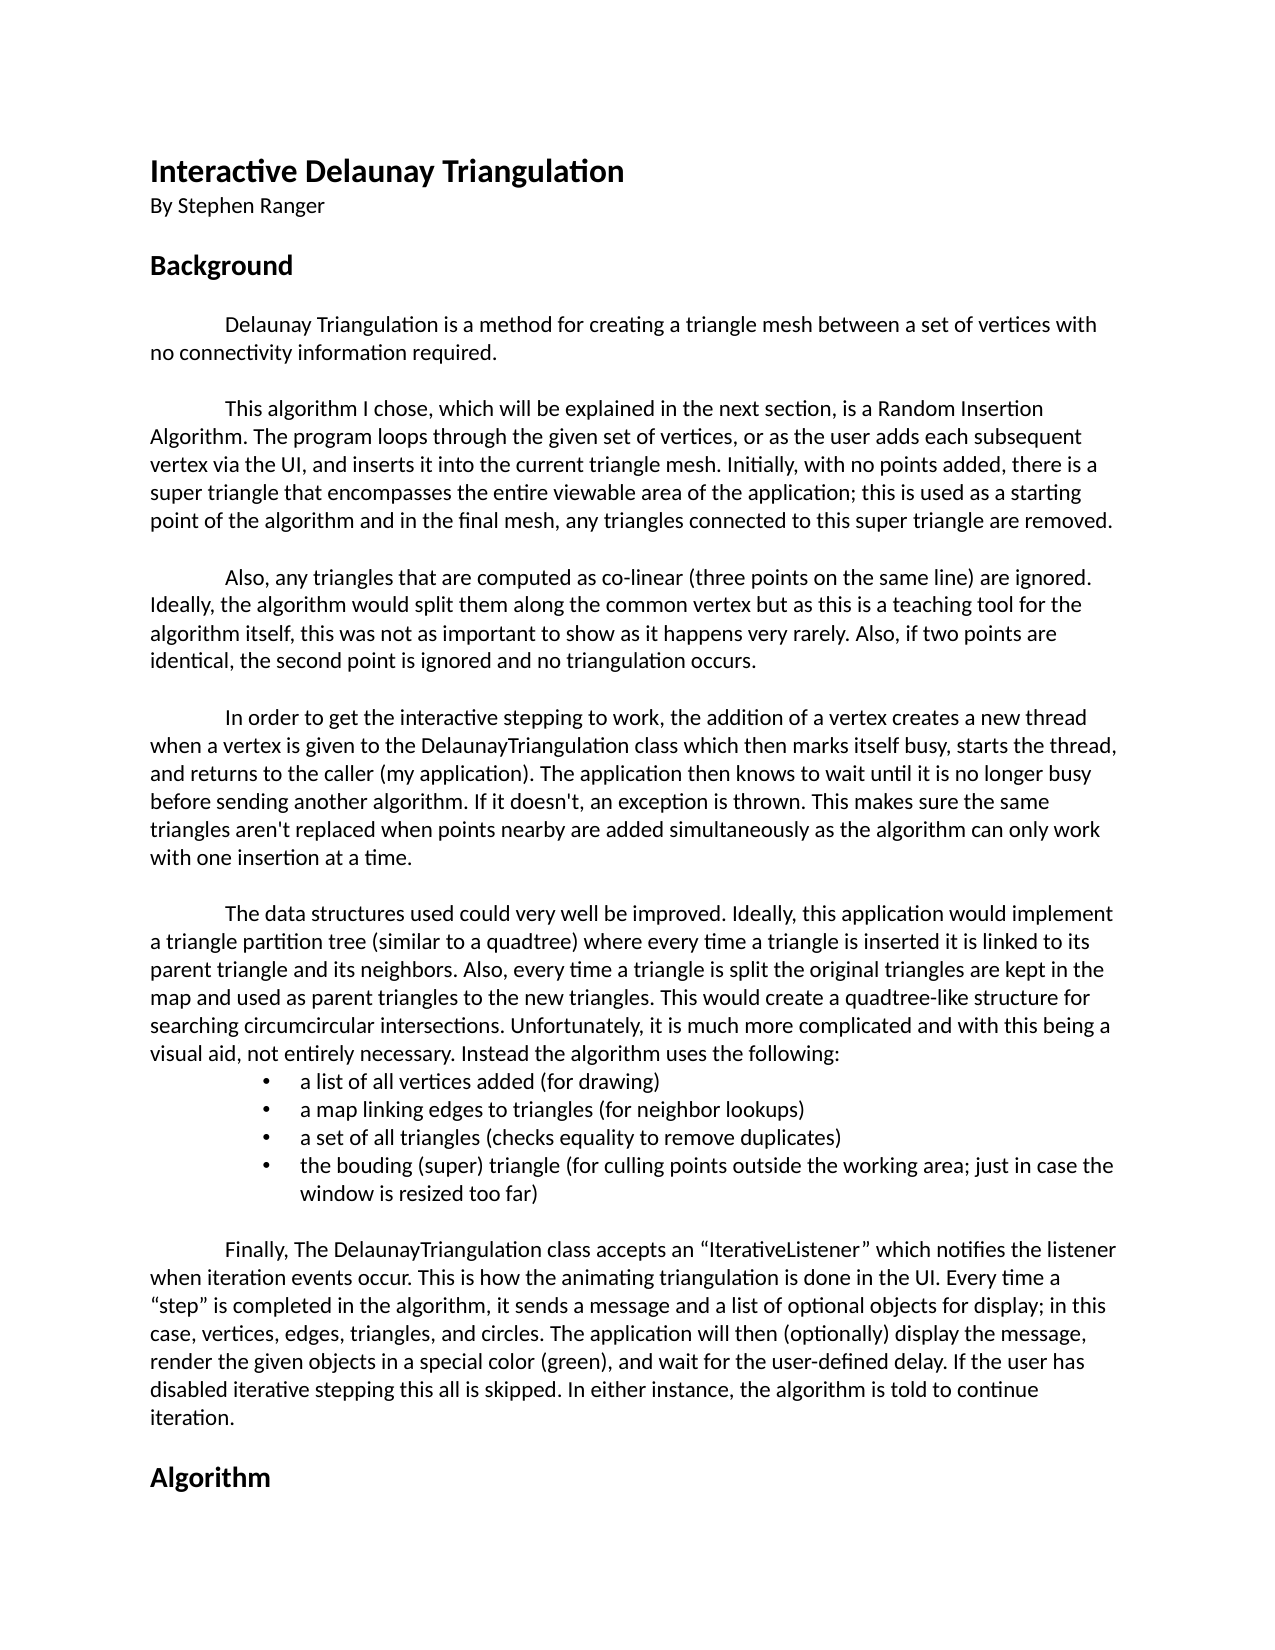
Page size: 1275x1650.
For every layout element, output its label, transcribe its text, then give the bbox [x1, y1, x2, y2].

list a list of all vertices added (for drawing) [262, 1067, 1125, 1095]
list a map linking edges to triangles (for neighbor lookups) [262, 1095, 1125, 1123]
text Background [150, 247, 1125, 282]
list a set of all triangles (checks equality to remove duplicates) [262, 1123, 1125, 1151]
text By Stephen Ranger [150, 191, 1125, 219]
text The data structures used could very well be improved. Ideally, this application would implement a triangle partition tree (similar to a quadtree) where every time a triangle is inserted it is linked to its parent triangle and its neighbors. Also, every time a triangle is split the original triangles are kept in the map and used as parent triangles to the new triangles. This would create a quadtree-like structure for searching circumcircular intersections. Unfortunately, it is much more complicated and with this being a visual aid, not entirely necessary. Instead the algorithm uses the following: [150, 899, 1125, 1067]
text Interactive Delaunay Triangulation [150, 150, 1125, 191]
text This algorithm I chose, which will be explained in the next section, is a Random Insertion Algorithm. The program loops through the given set of vertices, or as the user adds each subsequent vertex via the UI, and inserts it into the current triangle mesh. Initially, with no points added, there is a super triangle that encompasses the entire viewable area of the application; this is used as a starting point of the algorithm and in the final mesh, any triangles connected to this super triangle are removed. [150, 394, 1125, 534]
text Algorithm [150, 1459, 1125, 1495]
text Also, any triangles that are computed as co-linear (three points on the same line) are ignored. Ideally, the algorithm would split them along the common vertex but as this is a teaching tool for the algorithm itself, this was not as important to show as it happens very rarely. Also, if two points are identical, the second point is ignored and no triangulation occurs. [150, 563, 1125, 675]
text Finally, The DelaunayTriangulation class accepts an “IterativeListener” which notifies the listener when iteration events occur. This is how the animating triangulation is done in the UI. Every time a “step” is completed in the algorithm, it sends a message and a list of optional objects for display; in this case, vertices, edges, triangles, and circles. The application will then (optionally) display the message, render the given objects in a special color (green), and wait for the user-defined delay. If the user has disabled iterative stepping this all is skipped. In either instance, the algorithm is told to continue iteration. [150, 1235, 1125, 1431]
text In order to get the interactive stepping to work, the addition of a vertex creates a new thread when a vertex is given to the DelaunayTriangulation class which then marks itself busy, starts the thread, and returns to the caller (my application). The application then knows to wait until it is no longer busy before sending another algorithm. If it doesn't, an exception is thrown. This makes sure the same triangles aren't replaced when points nearby are added simultaneously as the algorithm can only work with one insertion at a time. [150, 703, 1125, 871]
list the bouding (super) triangle (for culling points outside the working area; just in case the window is resized too far) [262, 1151, 1125, 1207]
text Delaunay Triangulation is a method for creating a triangle mesh between a set of vertices with no connectivity information required. [150, 310, 1125, 366]
